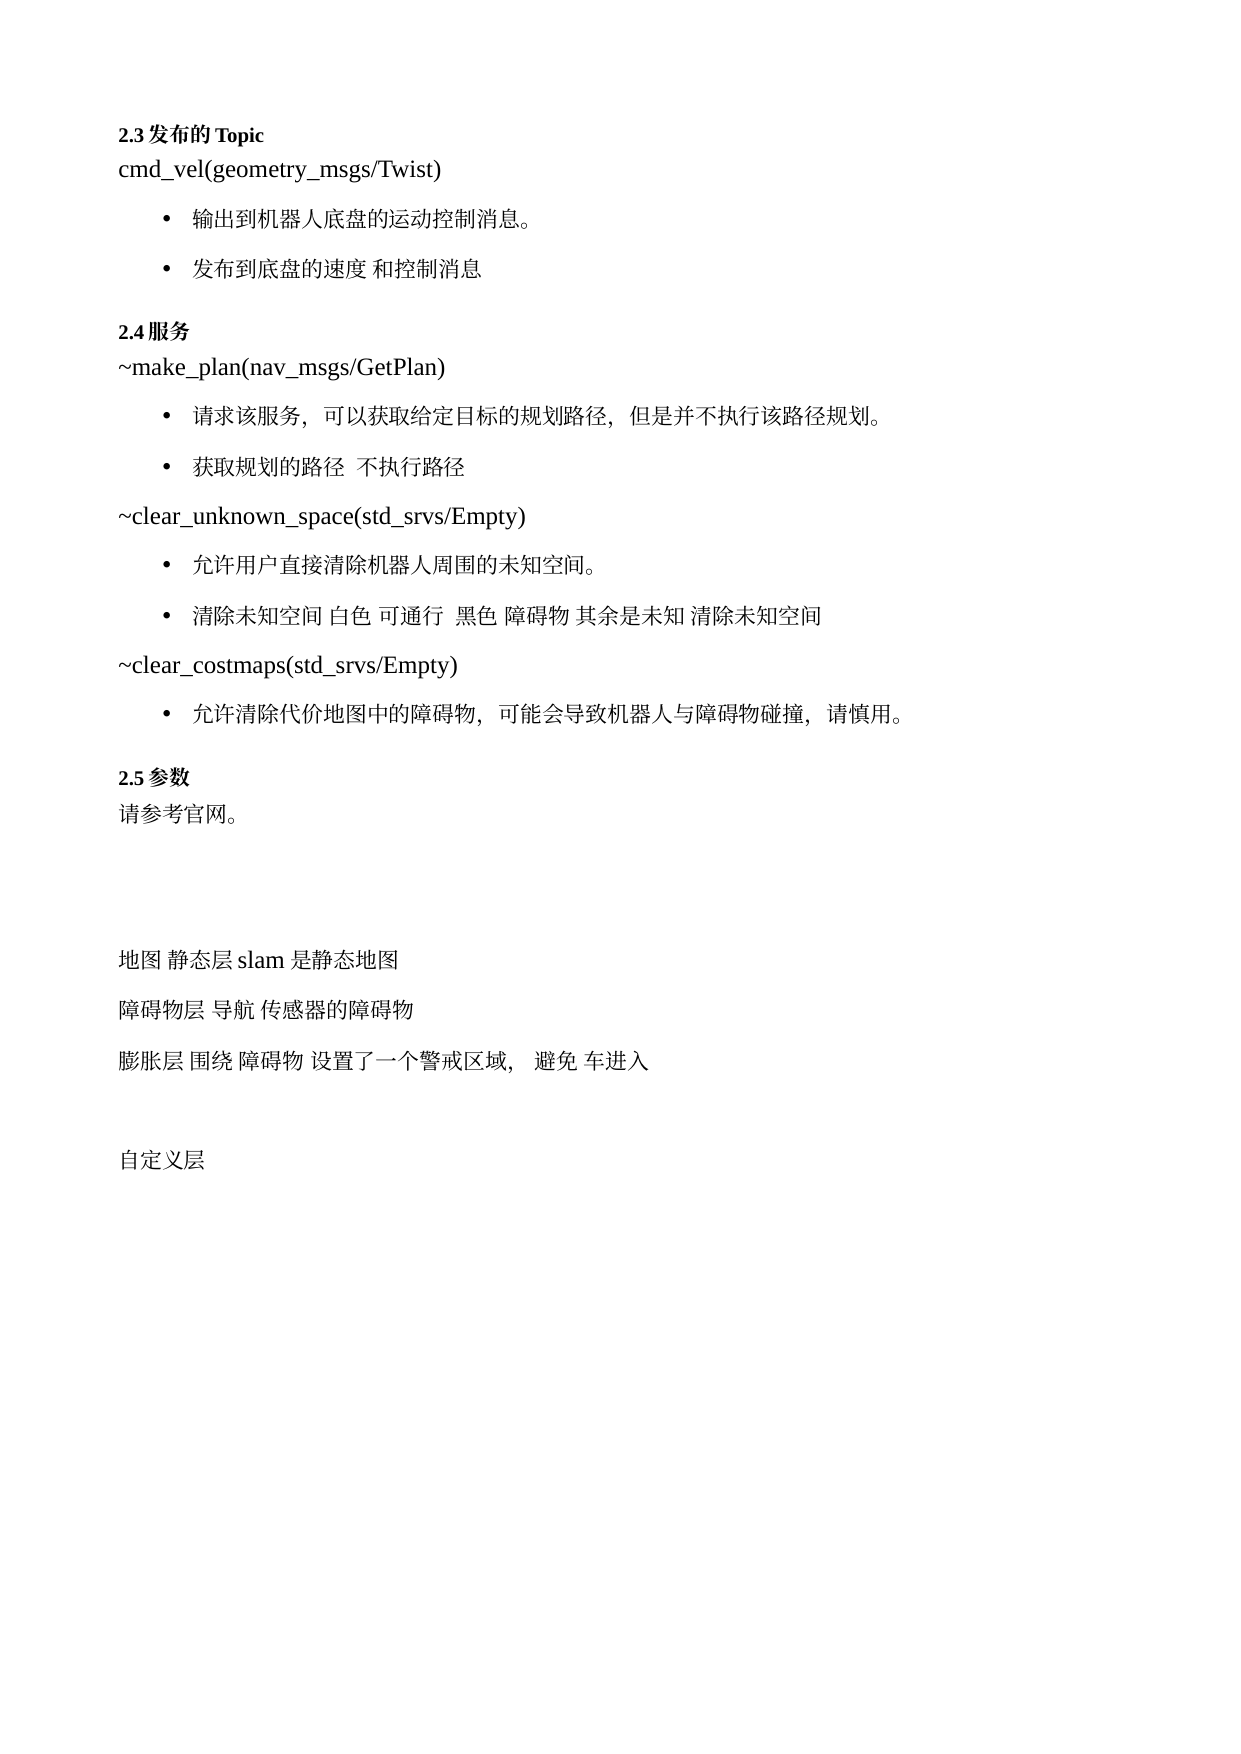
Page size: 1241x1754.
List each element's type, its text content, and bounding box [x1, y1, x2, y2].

text 障碍物层 导航 传感器的障碍物 [118, 994, 1122, 1025]
text ~make_plan(nav_msgs/GetPlan) [118, 352, 1122, 381]
list 输出到机器人底盘的运动控制消息。 [162, 202, 1122, 233]
subtitle 2.5参数 [118, 761, 1122, 791]
list 请求该服务，可以获取给定目标的规划路径，但是并不执行该路径规划。 [162, 399, 1122, 431]
text 膨胀层 围绕 障碍物 设置了一个警戒区域， 避免 车进入 [118, 1044, 1122, 1076]
list 清除未知空间 白色 可通行 黑色 障碍物 其余是未知 清除未知空间 [162, 599, 1122, 631]
subtitle 2.4服务 [118, 316, 1122, 346]
list 允许清除代价地图中的障碍物，可能会导致机器人与障碍物碰撞，请慎用。 [162, 698, 1122, 729]
text ~clear_costmaps(std_srvs/Empty) [118, 650, 1122, 679]
list 获取规划的路径 不执行路径 [162, 450, 1122, 482]
text 请参考官网。 [118, 797, 1122, 828]
text ~clear_unknown_space(std_srvs/Empty) [118, 501, 1122, 530]
list 允许用户直接清除机器人周围的未知空间。 [162, 549, 1122, 580]
list 发布到底盘的速度 和控制消息 [162, 253, 1122, 284]
text 地图 静态层slam是静态地图 [118, 943, 1122, 974]
subtitle 2.3发布的Topic [118, 118, 1122, 148]
text 自定义层 [118, 1143, 1122, 1174]
text cmd_vel(geometry_msgs/Twist) [118, 154, 1122, 183]
